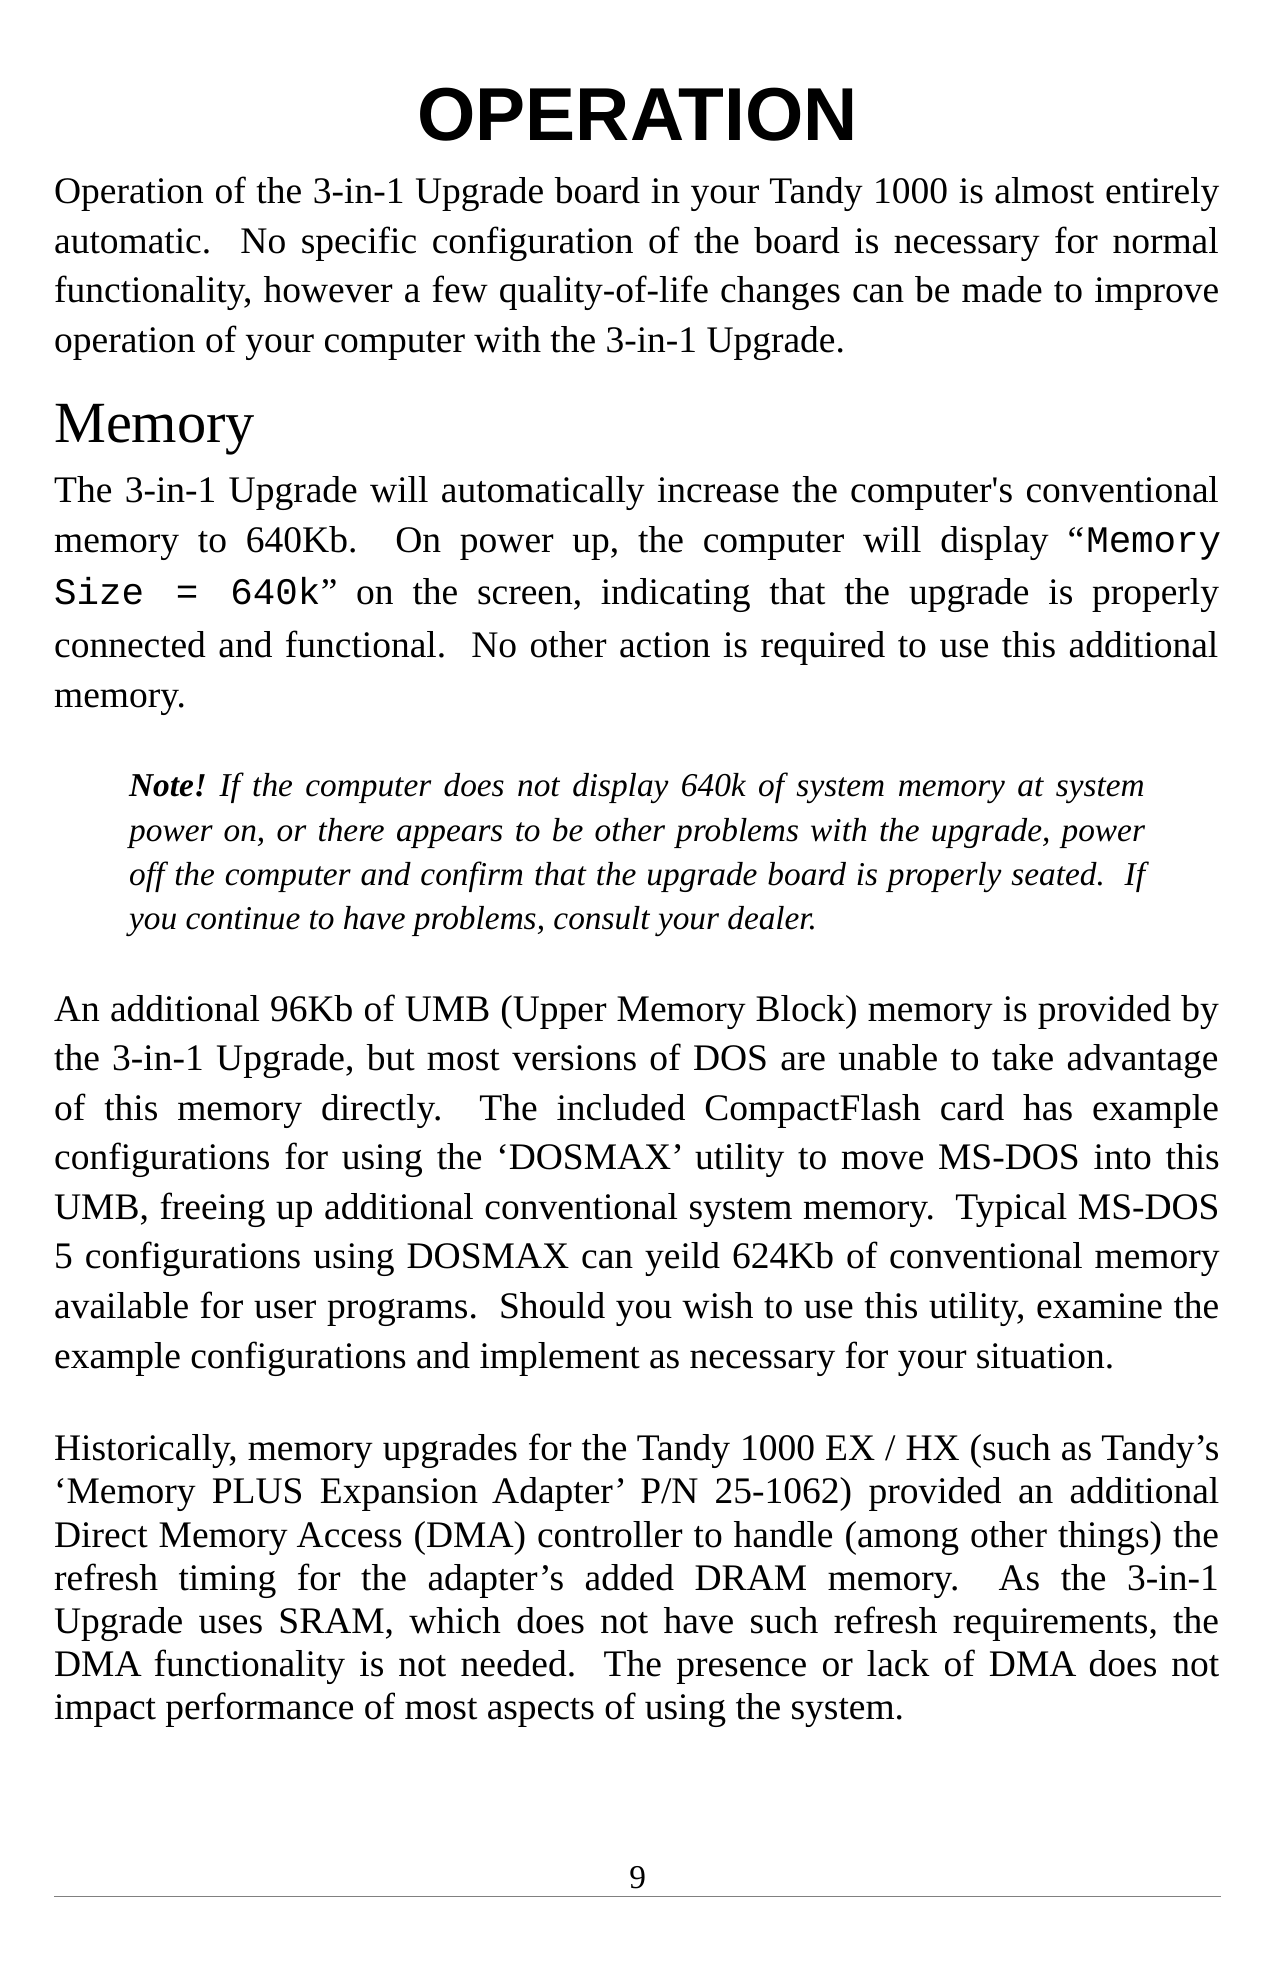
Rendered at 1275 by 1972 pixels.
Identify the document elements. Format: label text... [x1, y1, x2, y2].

text Operation of the 3-in-1 Upgrade board in your Tandy 1000 is almost entirely automatic. No specific configuration of the board is necessary for normal functionality, however a few quality-of-life changes can be made to improve operation of your computer with the 3-in-1 Upgrade. [54, 169, 1221, 361]
subtitle Memory [54, 388, 1221, 455]
text An additional 96Kb of UMB (Upper Memory Block) memory is provided by the 3-in-1 Upgrade, but most versions of DOS are unable to take advantage of this memory directly. The included CompactFlash card has example configurations for using the ‘DOSMAX’ utility to move MS-DOS into this UMB, freeing up additional conventional system memory. Typical MS-DOS 5 configurations using DOSMAX can yeild 624Kb of conventional memory available for user programs. Should you wish to use this utility, examine the example configurations and implement as necessary for your situation. [54, 986, 1221, 1376]
subtitle OPERATION [54, 70, 1221, 156]
text Note! If the computer does not display 640k of system memory at system power on, or there appears to be other problems with the upgrade, power off the computer and confirm that the upgrade board is properly seated. If you continue to have problems, consult your dealer. [129, 766, 1146, 936]
text The 3-in-1 Upgrade will automatically increase the computer's conventional memory to 640Kb. On power up, the computer will display “Memory Size = 640k” on the screen, indicating that the upgrade is properly connected and functional. No other action is required to use this additional memory. [54, 467, 1221, 715]
text Historically, memory upgrades for the Tandy 1000 EX / HX (such as Tandy’s ‘Memory PLUS Expansion Adapter’ P/N 25-1062) provided an additional Direct Memory Access (DMA) controller to handle (among other things) the refresh timing for the adapter’s added DRAM memory. As the 3-in-1 Upgrade uses SRAM, which does not have such refresh requirements, the DMA functionality is not needed. The presence or lack of DMA does not impact performance of most aspects of using the system. [54, 1426, 1221, 1728]
